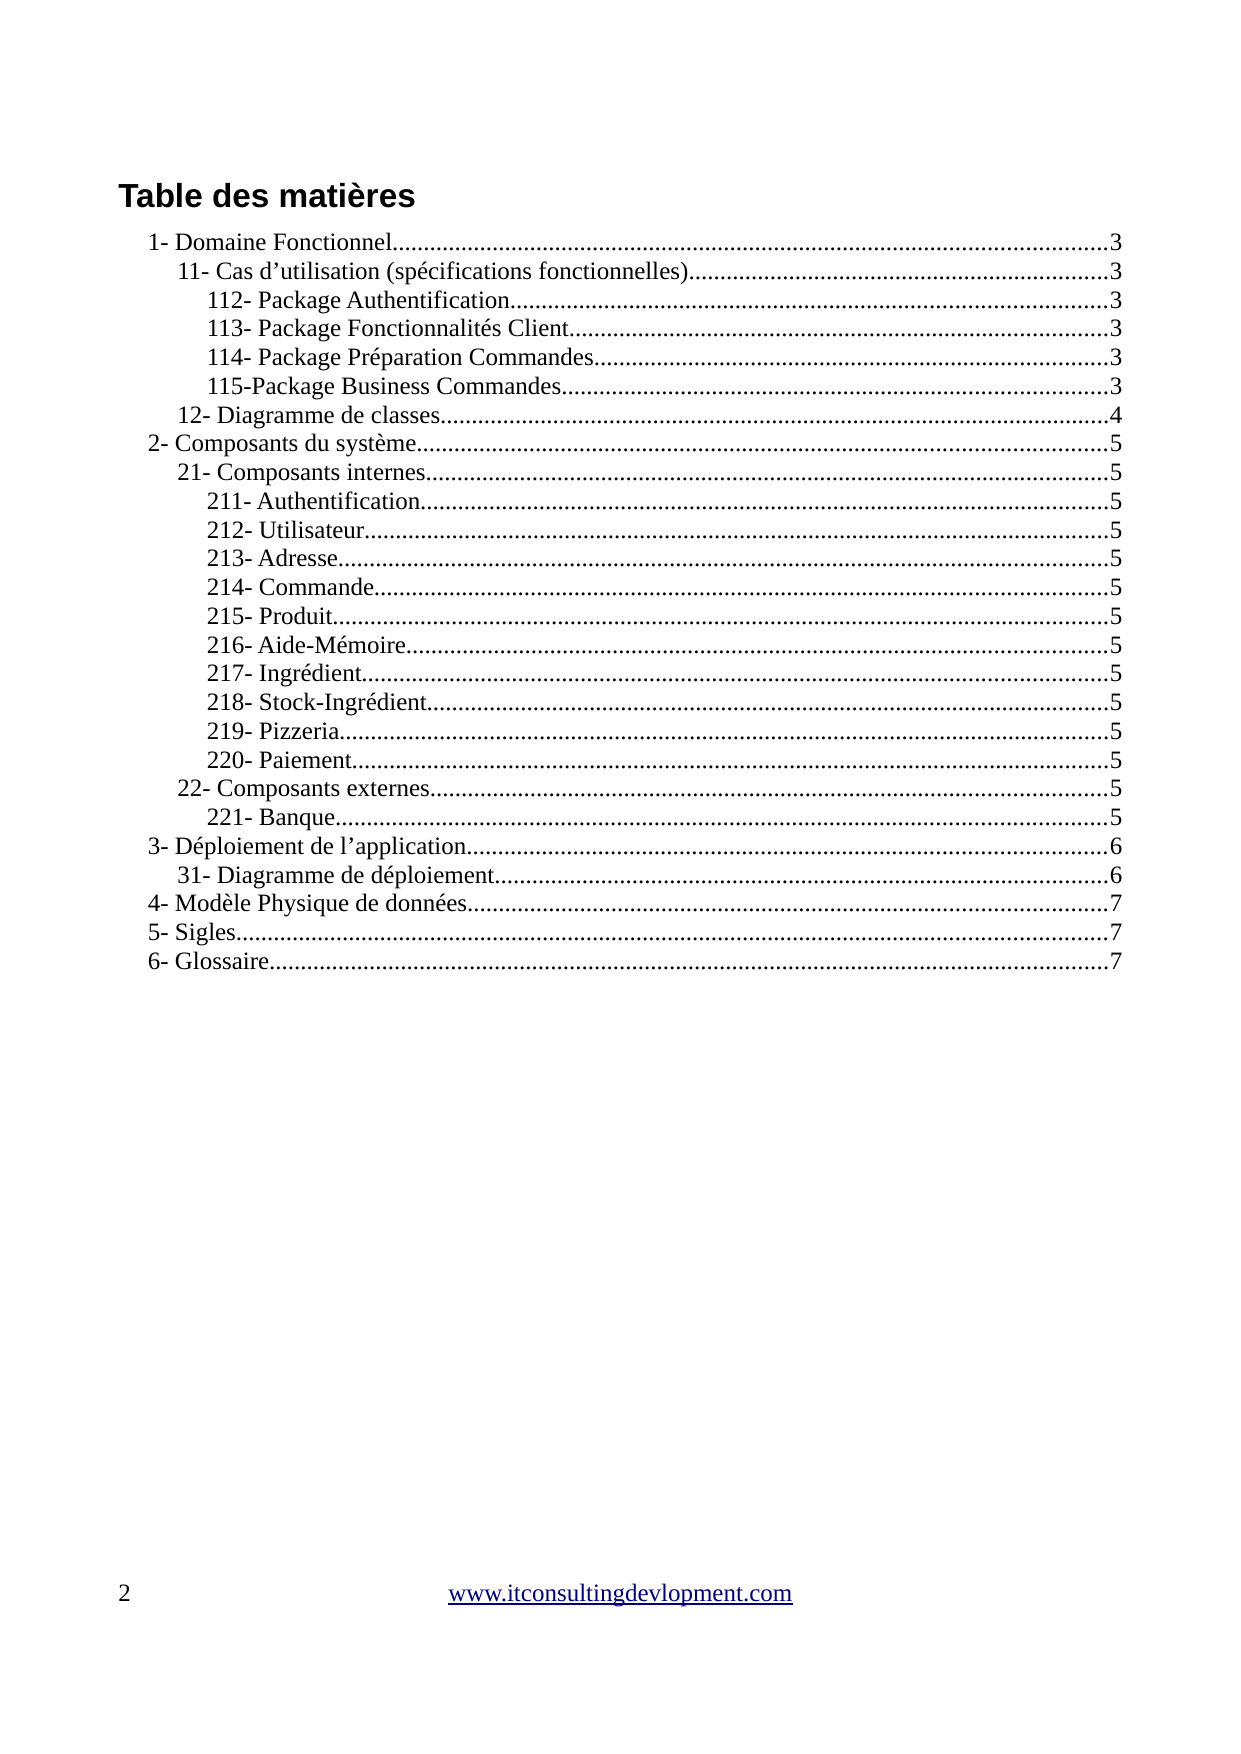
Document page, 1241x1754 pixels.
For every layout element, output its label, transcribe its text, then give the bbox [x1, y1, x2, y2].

text 112- Package Authentification 3 [207, 285, 1122, 313]
text 220- Paiement 5 [207, 745, 1122, 773]
text 4- Modèle Physique de données 7 [148, 888, 1122, 917]
text 11- Cas d’utilisation (spécifications fonctionnelles) 3 [177, 256, 1122, 285]
text 214- Commande 5 [207, 572, 1122, 601]
text 115-Package Business Commandes 3 [207, 371, 1122, 400]
text 1- Domaine Fonctionnel 3 [148, 227, 1122, 256]
text 219- Pizzeria 5 [207, 716, 1122, 745]
text 215- Produit 5 [207, 601, 1122, 630]
text 2- Composants du système 5 [148, 428, 1122, 457]
text 3- Déploiement de l’application 6 [148, 831, 1122, 860]
text 213- Adresse 5 [207, 543, 1122, 572]
text 21- Composants internes 5 [177, 457, 1122, 486]
text 114- Package Préparation Commandes 3 [207, 342, 1122, 371]
text 211- Authentification 5 [207, 486, 1122, 515]
text 212- Utilisateur 5 [207, 515, 1122, 543]
text 22- Composants externes 5 [177, 773, 1122, 802]
text 217- Ingrédient 5 [207, 658, 1122, 687]
text 31- Diagramme de déploiement 6 [177, 860, 1122, 888]
text 216- Aide-Mémoire 5 [207, 630, 1122, 658]
text 218- Stock-Ingrédient 5 [207, 687, 1122, 716]
text 5- Sigles 7 [148, 917, 1122, 946]
text 113- Package Fonctionnalités Client 3 [207, 313, 1122, 342]
text 12- Diagramme de classes 4 [177, 400, 1122, 428]
subtitle Table des matières [118, 176, 1122, 215]
text 221- Banque 5 [207, 802, 1122, 831]
text 6- Glossaire 7 [148, 946, 1122, 975]
